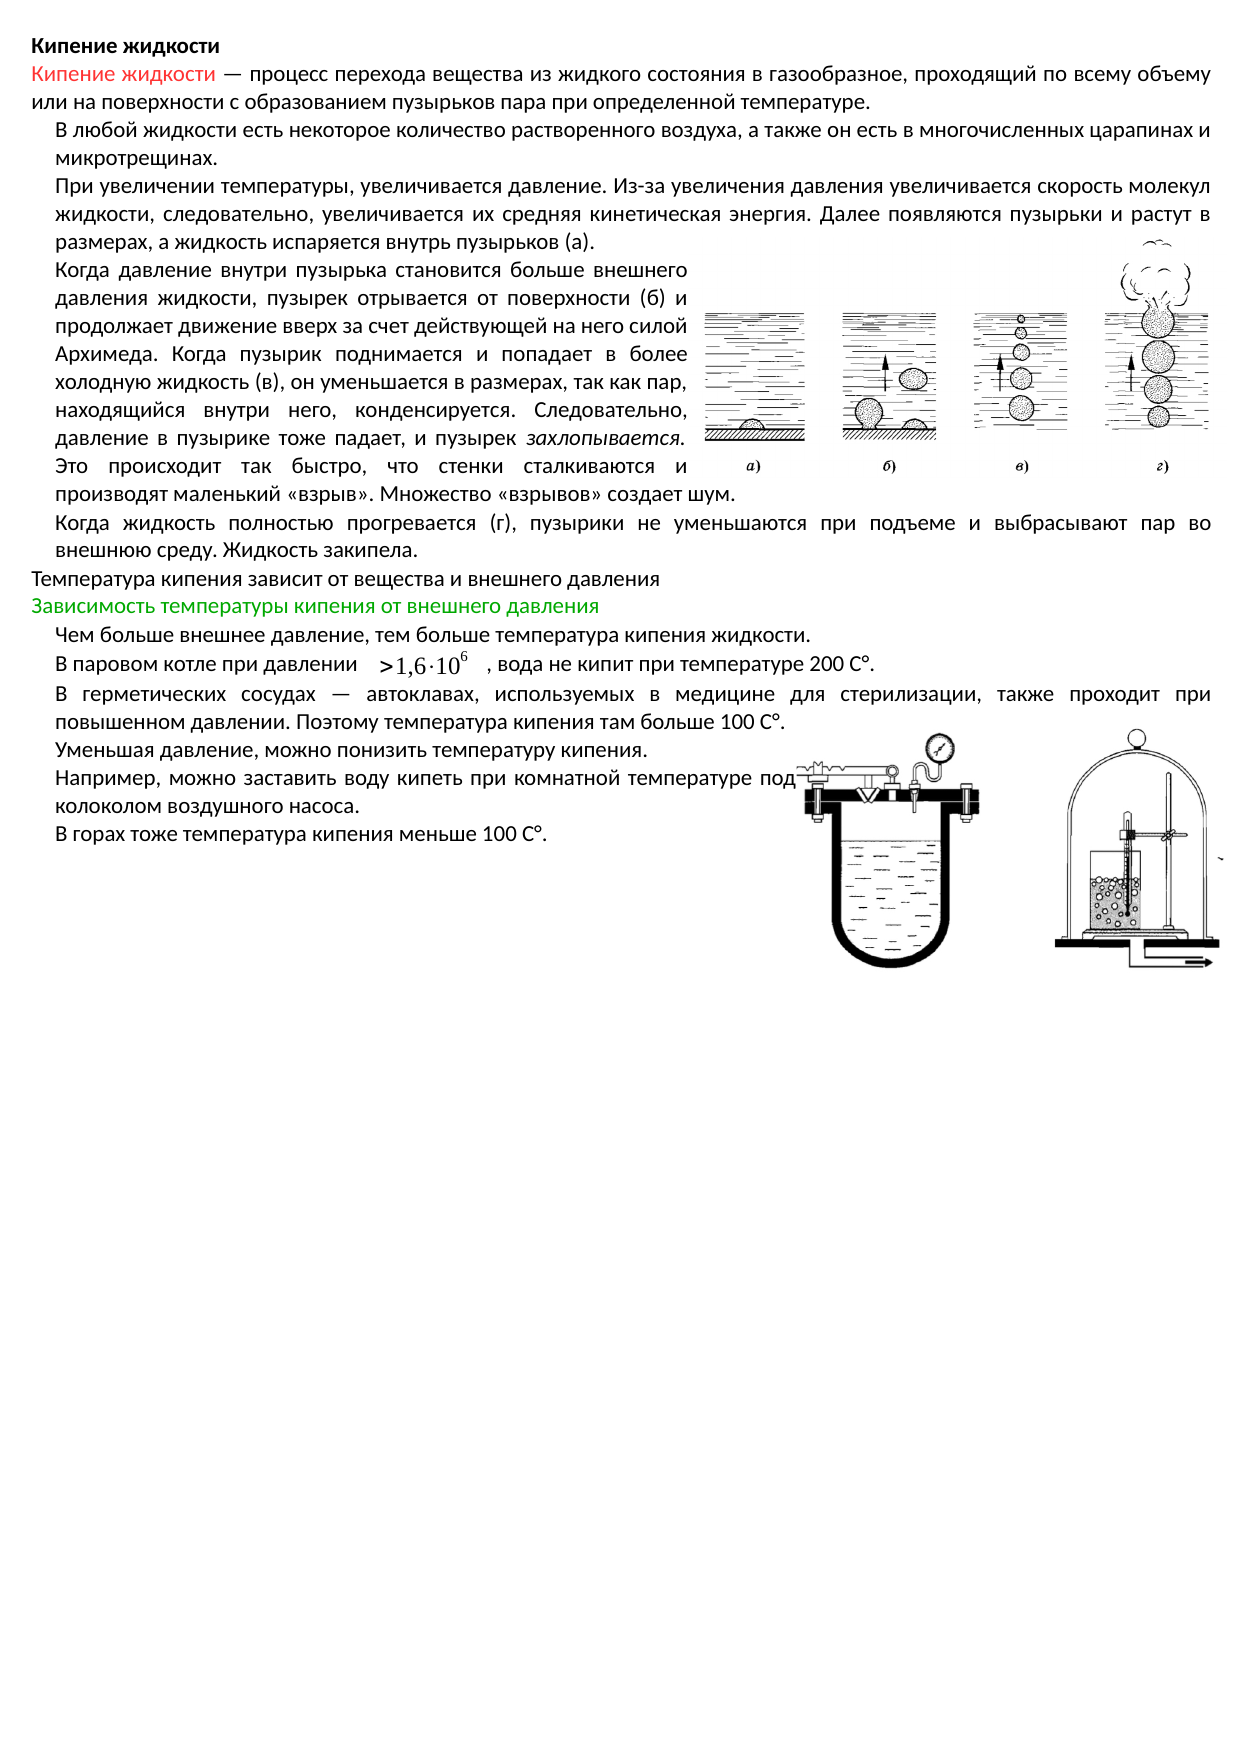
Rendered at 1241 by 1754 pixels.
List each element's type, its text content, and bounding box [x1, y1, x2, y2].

text В паровом котле при давлении, вода не кипит при температуре 200 С°. [55, 648, 1212, 679]
text Когда давление внутри пузырька становится больше внешнего давления жидкости, пузырек отрывается от поверхности (б) и продолжает движение вверх за счет действующей на него силой Архимеда. Когда пузырик поднимается и попадает в более холодную жидкость (в), он уменьшается в размерах, так как пар, находящийся внутри него, конденсируется. Следовательно, давление в пузырике тоже падает, и пузырек захлопывается. Это происходит так быстро, что стенки сталкиваются и производят маленький «взрыв». Множество «взрывов» создает шум. [55, 255, 1212, 508]
text Например, можно заставить воду кипеть при комнатной температуре под колоколом воздушного насоса. [55, 763, 796, 819]
text При увеличении температуры, увеличивается давление. Из-за увеличения давления увеличивается скорость молекул жидкости, следовательно, увеличивается их средняя кинетическая энергия. Далее появляются пузырьки и растут в размерах, а жидкость испаряется внутрь пузырьков (а). [55, 171, 1212, 255]
text В горах тоже температура кипения меньше 100 С°. [55, 819, 796, 847]
text Чем больше внешнее давление, тем больше температура кипения жидкости. [55, 620, 1212, 648]
picture [796, 714, 1224, 977]
text Уменьшая давление, можно понизить температуру кипения. [55, 735, 796, 763]
text Кипение жидкости — процесс перехода вещества из жидкого состояния в газообразное, проходящий по всему объему или на поверхности с образованием пузырьков пара при определенной температуре. [31, 59, 1212, 115]
text Зависимость температуры кипения от внешнего давления [31, 592, 1212, 620]
text Кипение жидкости [31, 31, 1212, 59]
text Когда жидкость полностью прогревается (г), пузырики не уменьшаются при подъеме и выбрасывают пар во внешнюю среду. Жидкость закипела. [55, 508, 1212, 564]
text В любой жидкости есть некоторое количество растворенного воздуха, а также он есть в многочисленных царапинах и микротрещинах. [55, 115, 1212, 171]
text Температура кипения зависит от вещества и внешнего давления [31, 564, 1212, 592]
picture [688, 237, 1228, 478]
text В герметических сосудах — автоклавах, используемых в медицине для стерилизации, также проходит при повышенном давлении. Поэтому температура кипения там больше 100 С°. [55, 679, 1212, 735]
